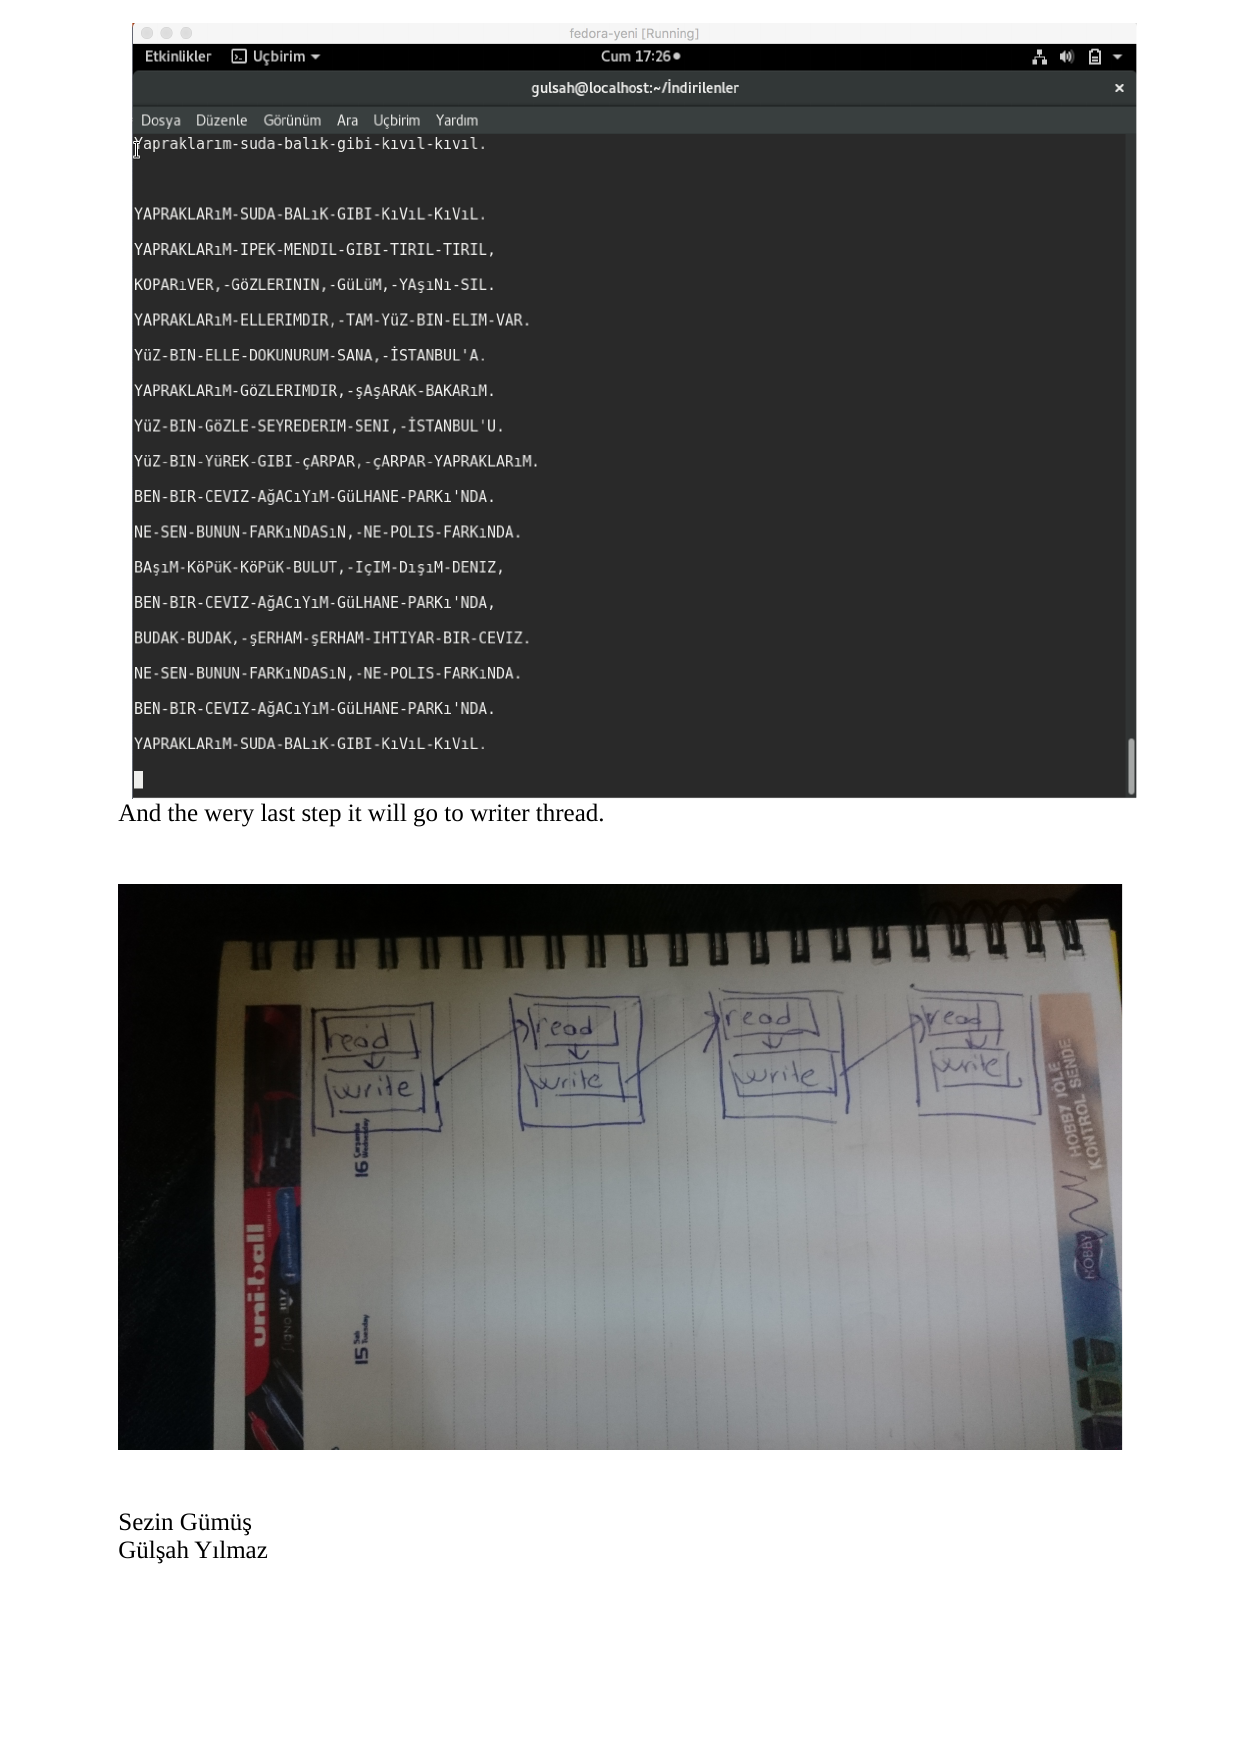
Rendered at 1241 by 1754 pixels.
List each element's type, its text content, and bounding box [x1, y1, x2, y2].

text Sezin Gümüş [118, 1507, 1122, 1535]
picture [132, 23, 1137, 799]
text And the wery last step it will go to writer thread. [118, 118, 1122, 827]
picture [118, 884, 1123, 1450]
text Gülşah Yılmaz [118, 1535, 1122, 1564]
